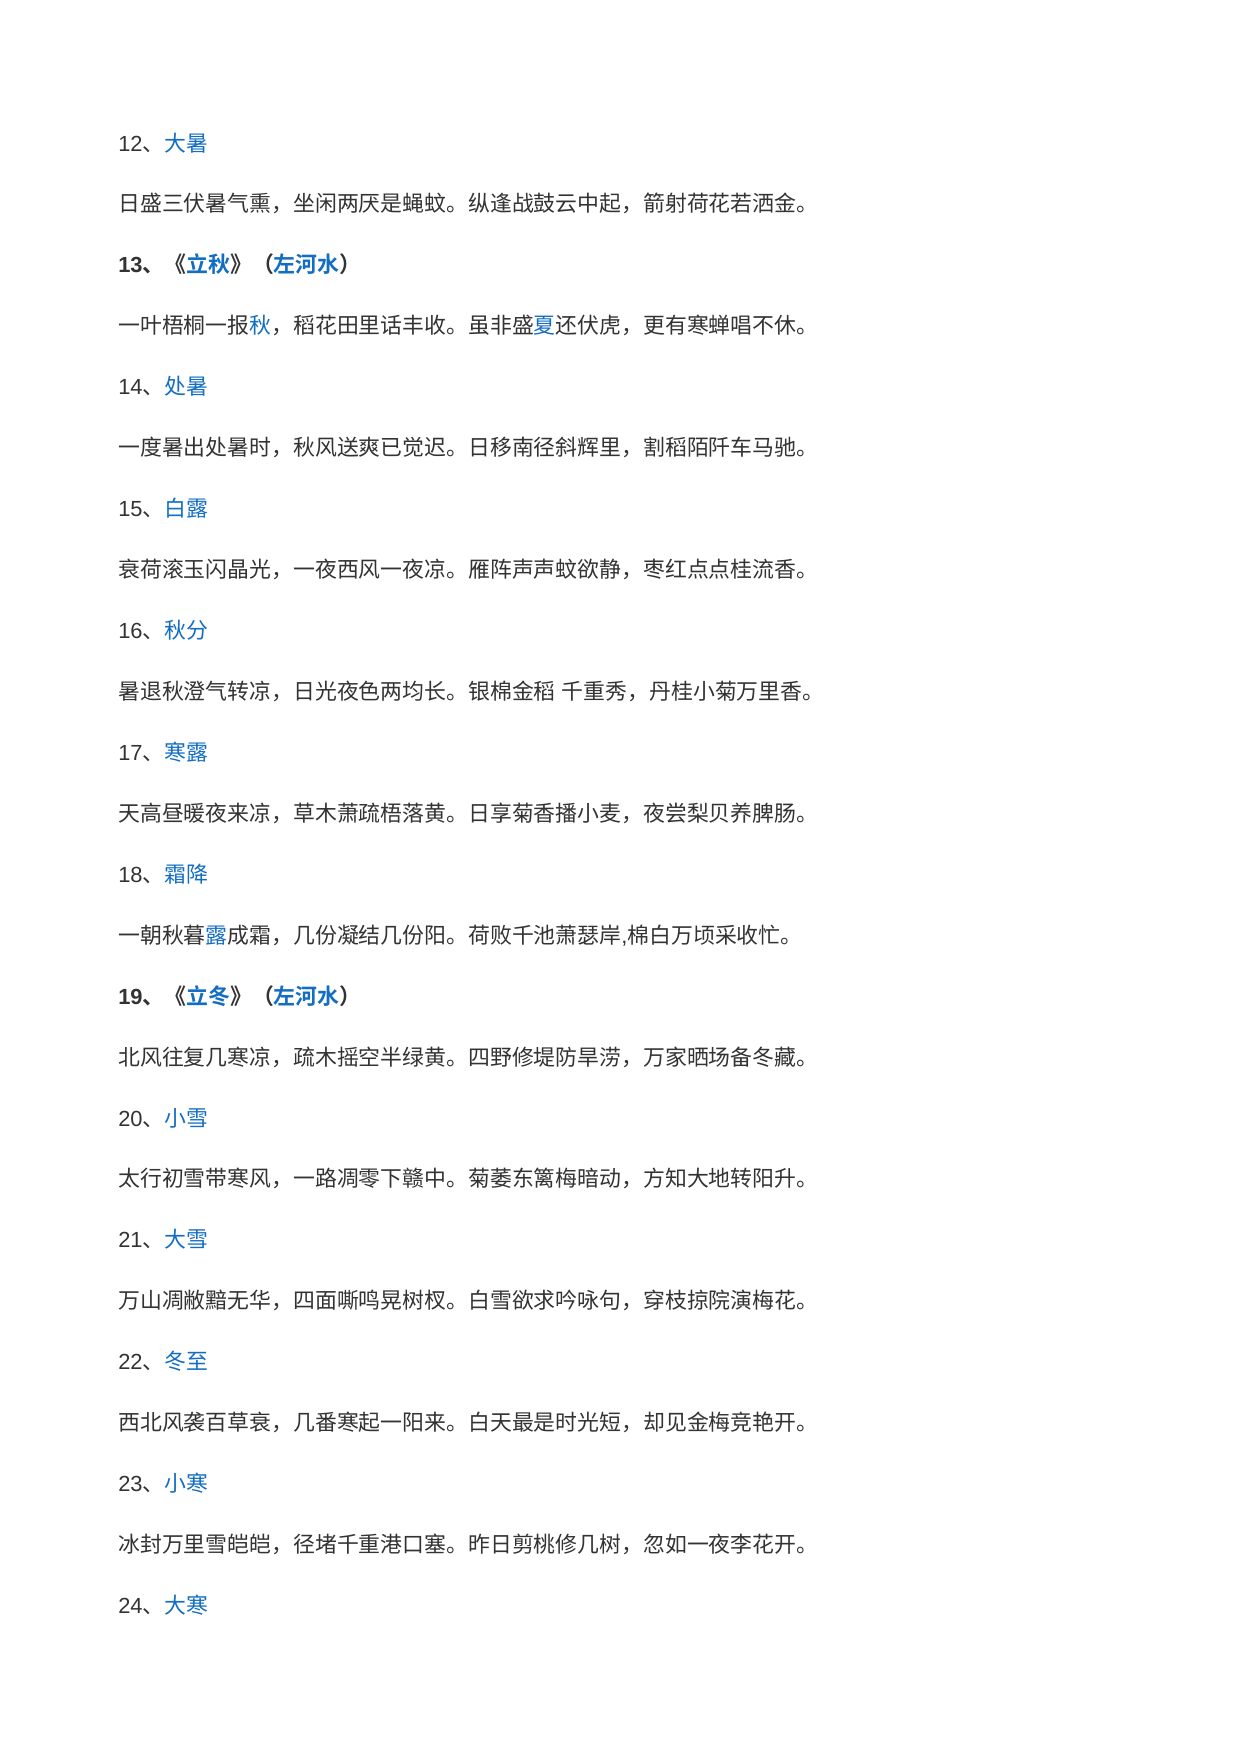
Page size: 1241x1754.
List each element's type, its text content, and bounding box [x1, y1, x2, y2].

text 20、小雪 [118, 1093, 1122, 1131]
text 日盛三伏暑气熏，坐闲两厌是蝇蚊。纵逢战鼓云中起，箭射荷花若洒金。 [118, 179, 1122, 217]
text 太行初雪带寒风，一路凋零下赣中。菊萎东篱梅暗动，方知大地转阳升。 [118, 1154, 1122, 1192]
text 15、白露 [118, 484, 1122, 521]
text 22、冬至 [118, 1337, 1122, 1374]
text 冰封万里雪皑皑，径堵千重港口塞。昨日剪桃修几树，忽如一夜李花开。 [118, 1520, 1122, 1557]
text 19、《立冬》（左河水） [118, 971, 1122, 1009]
text 21、大雪 [118, 1215, 1122, 1252]
text 一朝秋暮露成霜，几份凝结几份阳。荷败千池萧瑟岸,棉白万顷采收忙。 [118, 910, 1122, 948]
text 12、大暑 [118, 118, 1122, 156]
text 万山凋敝黯无华，四面嘶鸣晃树杈。白雪欲求吟咏句，穿枝掠院演梅花。 [118, 1276, 1122, 1313]
text 暑退秋澄气转凉，日光夜色两均长。银棉金稻 千重秀，丹桂小菊万里香。 [118, 667, 1122, 704]
text 衰荷滚玉闪晶光，一夜西风一夜凉。雁阵声声蚊欲静，枣红点点桂流香。 [118, 545, 1122, 582]
text 天高昼暖夜来凉，草木萧疏梧落黄。日享菊香播小麦，夜尝梨贝养脾肠。 [118, 788, 1122, 826]
text 14、处暑 [118, 362, 1122, 399]
text 北风往复几寒凉，疏木摇空半绿黄。四野修堤防旱涝，万家晒场备冬藏。 [118, 1032, 1122, 1070]
text 23、小寒 [118, 1459, 1122, 1496]
text 16、秋分 [118, 606, 1122, 643]
text 24、大寒 [118, 1581, 1122, 1618]
text 一度暑出处暑时，秋风送爽已觉迟。日移南径斜辉里，割稻陌阡车马驰。 [118, 423, 1122, 460]
text 西北风袭百草衰，几番寒起一阳来。白天最是时光短，却见金梅竞艳开。 [118, 1398, 1122, 1435]
text 18、霜降 [118, 849, 1122, 887]
text 一叶梧桐一报秋，稻花田里话丰收。虽非盛夏还伏虎，更有寒蝉唱不休。 [118, 301, 1122, 338]
text 13、《立秋》（左河水） [118, 240, 1122, 277]
text 17、寒露 [118, 727, 1122, 765]
